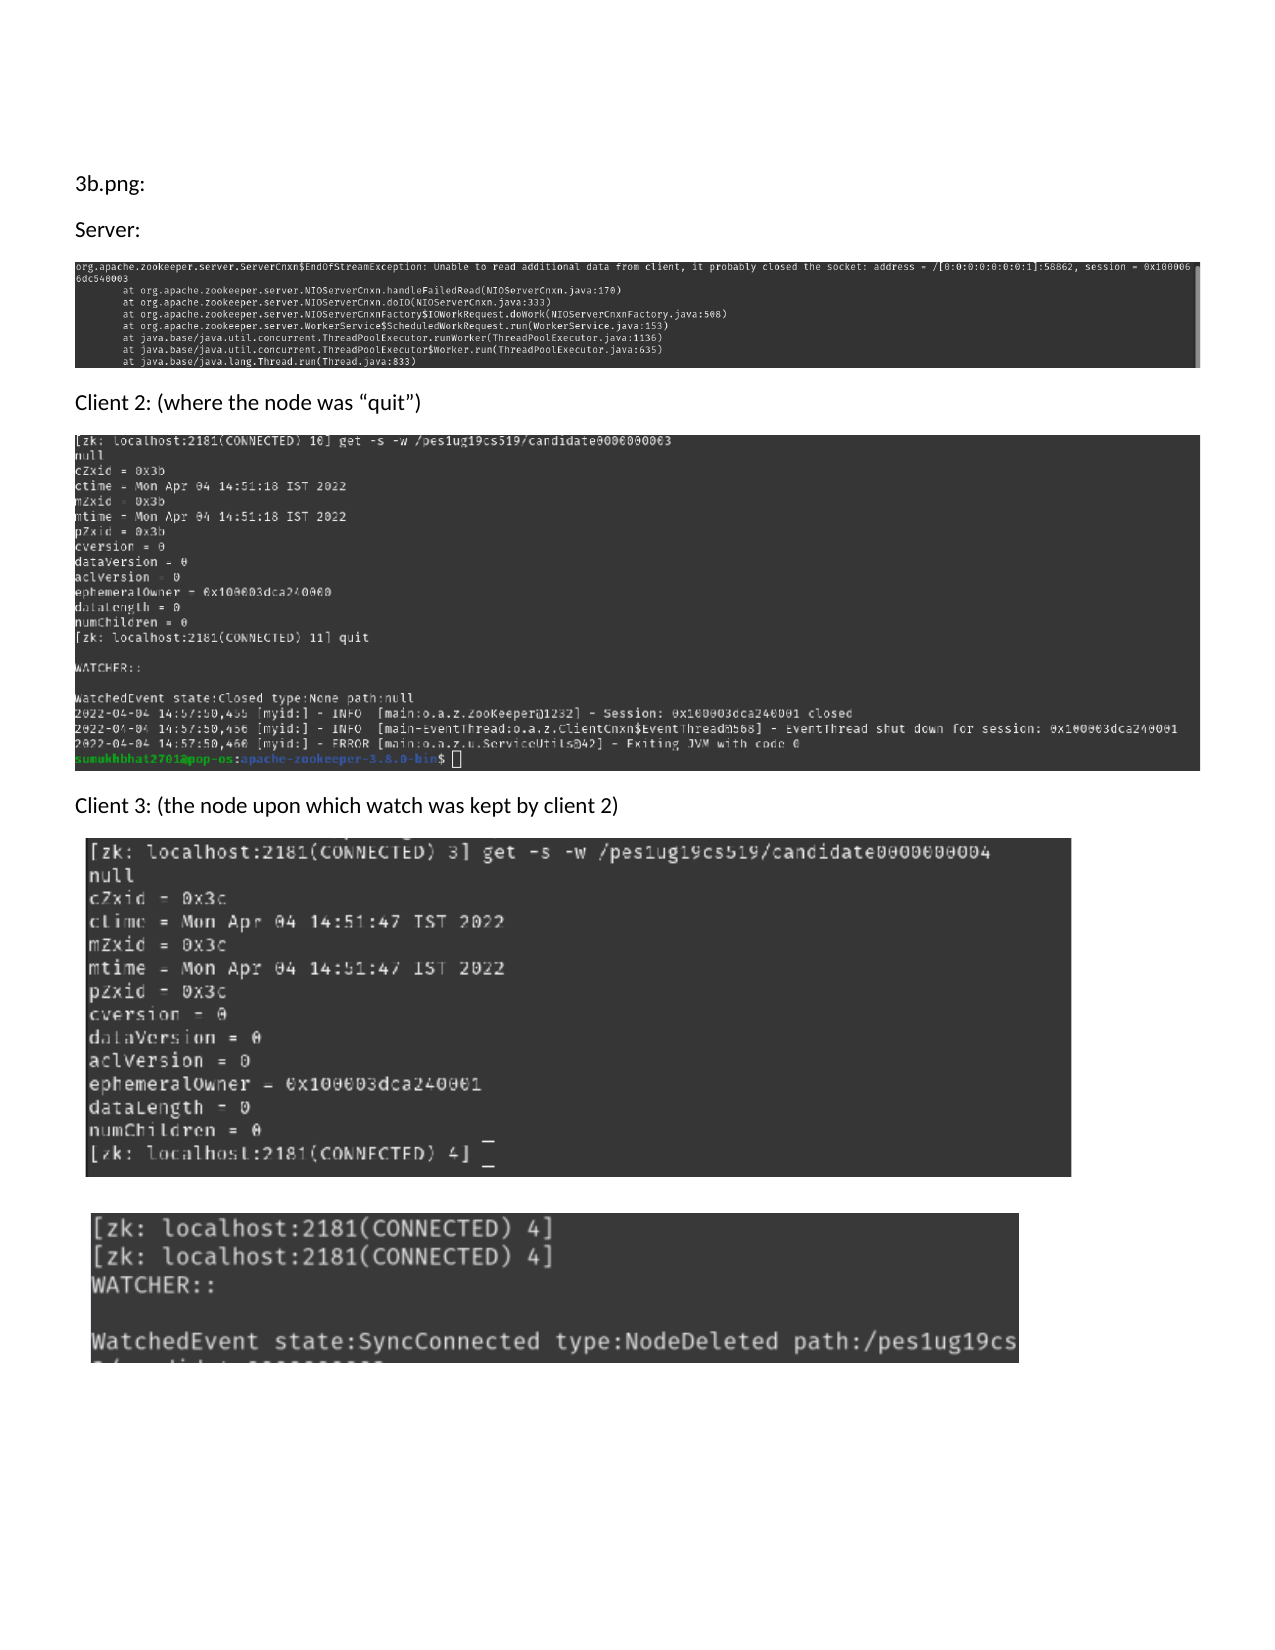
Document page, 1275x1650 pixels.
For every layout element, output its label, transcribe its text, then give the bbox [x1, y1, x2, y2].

picture [75, 435, 1200, 771]
picture [75, 262, 1200, 368]
picture [90, 1213, 1019, 1363]
text Server: [75, 216, 1200, 244]
text Client 3: (the node upon which watch was kept by client 2) [75, 771, 1200, 819]
text Client 2: (where the node was “quit”) [75, 368, 1200, 416]
text 3b.png: [75, 169, 1200, 197]
picture [85, 838, 1072, 1177]
